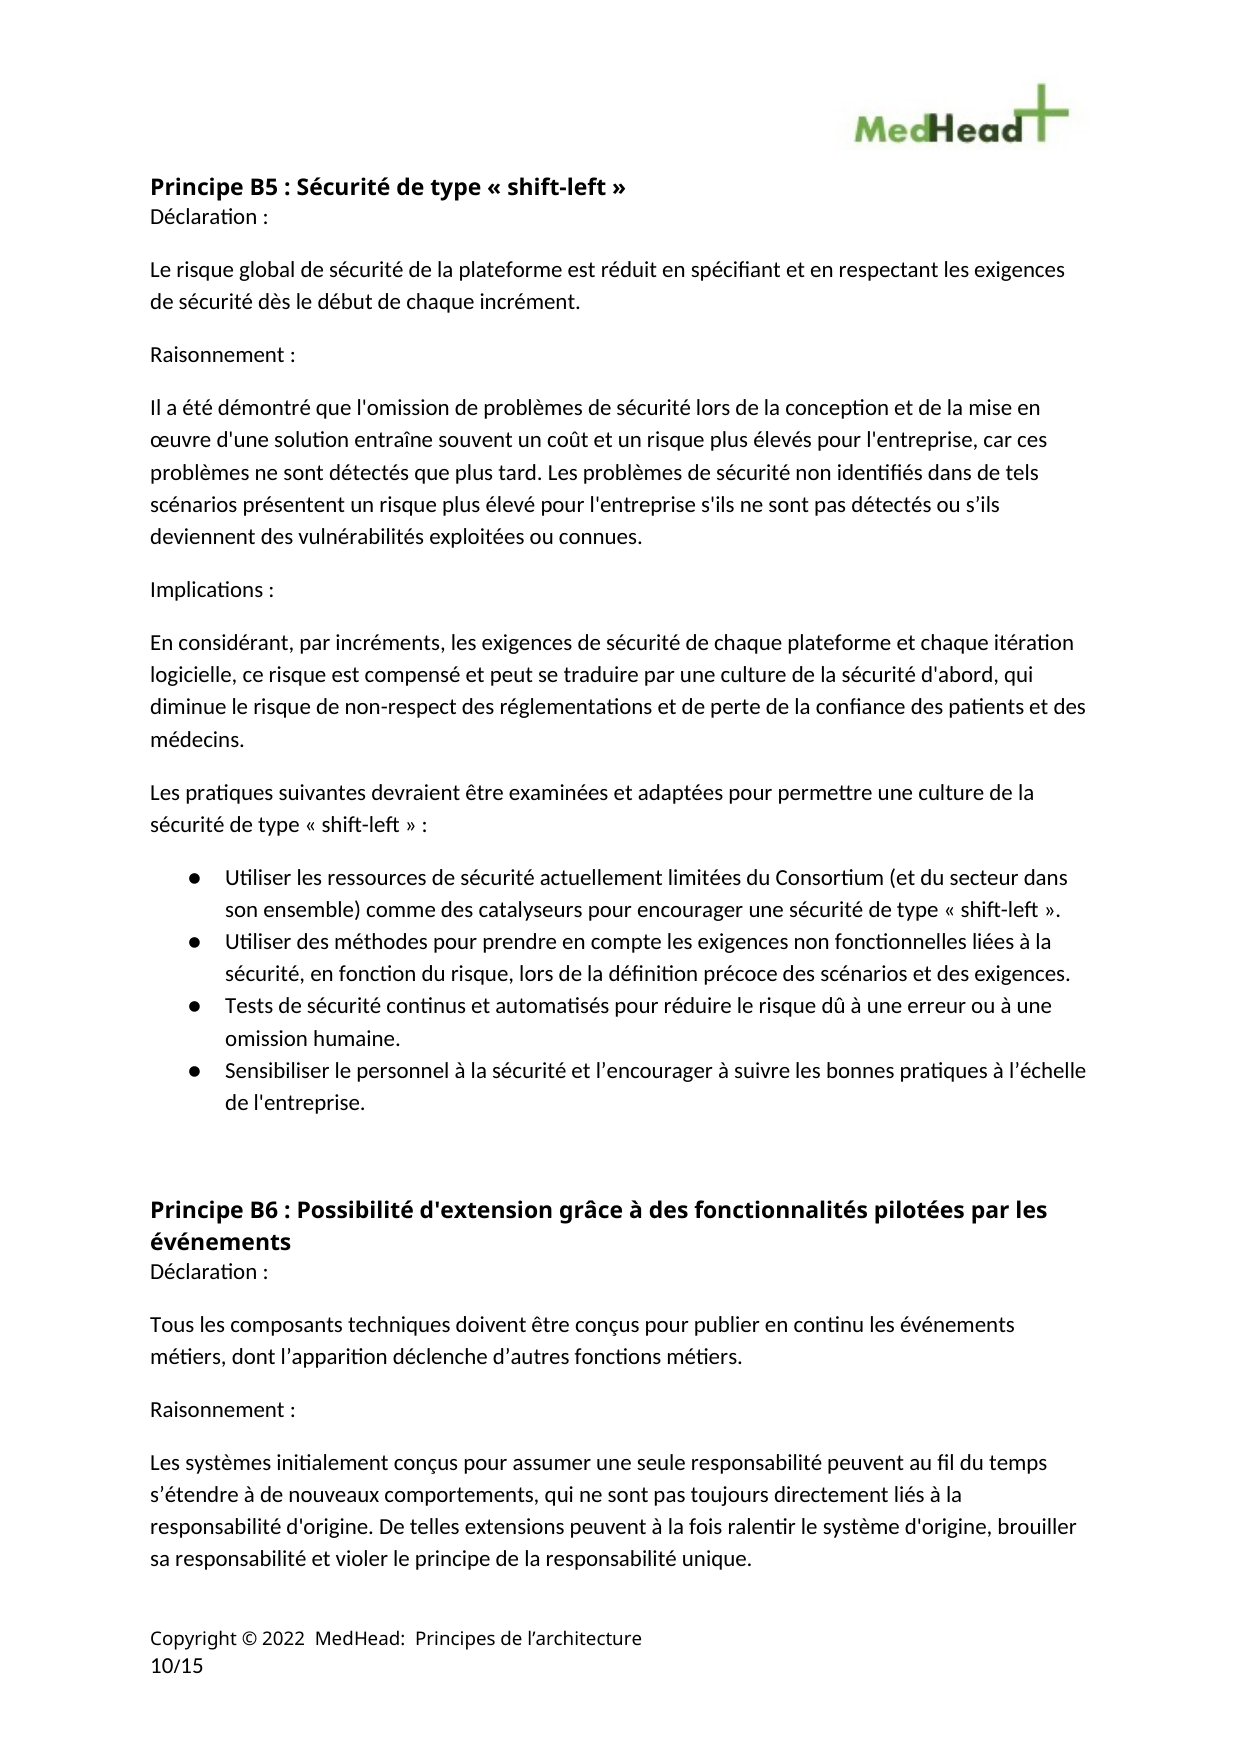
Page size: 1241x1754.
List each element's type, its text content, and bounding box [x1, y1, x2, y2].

picture [834, 75, 1091, 150]
list Utiliser des méthodes pour prendre en compte les exigences non fonctionnelles liées à la sécurité, en fonction du risque, lors de la définition précoce des scénarios et des exigences. [187, 927, 1090, 987]
list Tests de sécurité continus et automatisés pour réduire le risque dû à une erreur ou à une omission humaine. [187, 992, 1090, 1052]
text Le risque global de sécurité de la plateforme est réduit en spécifiant et en respectant les exigences de sécurité dès le début de chaque incrément. [150, 255, 1090, 315]
text Raisonnement : [150, 340, 1090, 368]
text En considérant, par incréments, les exigences de sécurité de chaque plateforme et chaque itération logicielle, ce risque est compensé et peut se traduire par une culture de la sécurité d'abord, qui diminue le risque de non-respect des réglementations et de perte de la confiance des patients et des médecins. [150, 628, 1090, 753]
text Déclaration : [150, 1257, 1090, 1285]
subtitle Principe B6 : Possibilité d'extension grâce à des fonctionnalités pilotées par les événements [150, 1194, 1090, 1257]
text Les systèmes initialement conçus pour assumer une seule responsabilité peuvent au fil du temps s’étendre à de nouveaux comportements, qui ne sont pas toujours directement liés à la responsabilité d'origine. De telles extensions peuvent à la fois ralentir le système d'origine, brouiller sa responsabilité et violer le principe de la responsabilité unique. [150, 1448, 1090, 1573]
text Implications : [150, 575, 1090, 603]
text Les pratiques suivantes devraient être examinées et adaptées pour permettre une culture de la sécurité de type « shift-left » : [150, 778, 1090, 838]
text Déclaration : [150, 202, 1090, 230]
subtitle Principe B5 : Sécurité de type « shift-left » [150, 171, 1090, 202]
list Sensibiliser le personnel à la sécurité et l’encourager à suivre les bonnes pratiques à l’échelle de l'entreprise. [187, 1056, 1090, 1116]
list Utiliser les ressources de sécurité actuellement limitées du Consortium (et du secteur dans son ensemble) comme des catalyseurs pour encourager une sécurité de type « shift-left ». [187, 863, 1090, 923]
text Tous les composants techniques doivent être conçus pour publier en continu les événements métiers, dont l’apparition déclenche d’autres fonctions métiers. [150, 1310, 1090, 1370]
text Raisonnement : [150, 1395, 1090, 1423]
text Il a été démontré que l'omission de problèmes de sécurité lors de la conception et de la mise en œuvre d'une solution entraîne souvent un coût et un risque plus élevés pour l'entreprise, car ces problèmes ne sont détectés que plus tard. Les problèmes de sécurité non identifiés dans de tels scénarios présentent un risque plus élevé pour l'entreprise s'ils ne sont pas détectés ou s’ils deviennent des vulnérabilités exploitées ou connues. [150, 393, 1090, 550]
